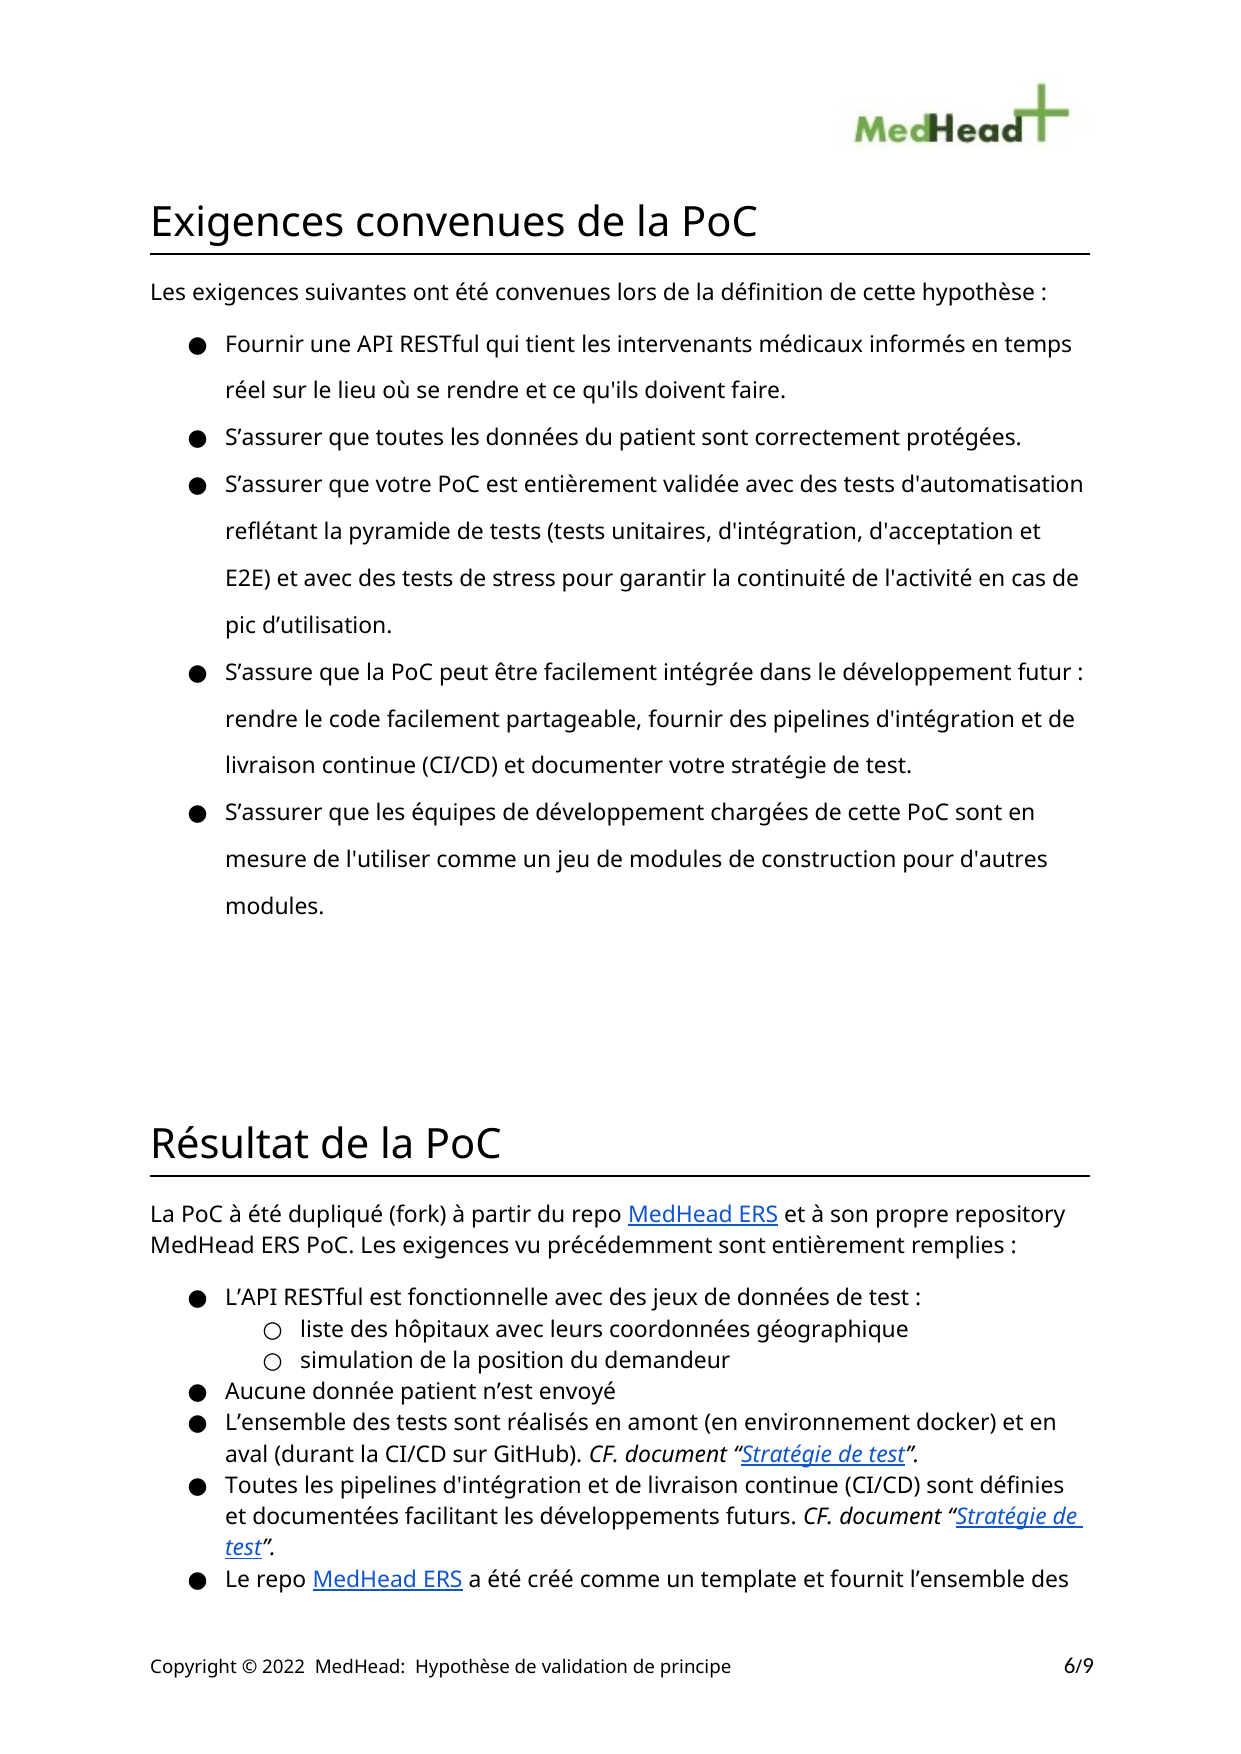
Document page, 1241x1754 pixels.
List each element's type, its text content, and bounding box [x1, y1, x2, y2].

list L’ensemble des tests sont réalisés en amont (en environnement docker) et en aval (durant la CI/CD sur GitHub). CF. document “Stratégie de test”. [187, 1406, 1090, 1469]
subtitle Exigences convenues de la PoC [150, 192, 1090, 253]
subtitle Résultat de la PoC [150, 1114, 1090, 1175]
list Aucune donnée patient n’est envoyé [187, 1375, 1090, 1406]
list Fournir une API RESTful qui tient les intervenants médicaux informés en temps réel sur le lieu où se rendre et ce qu'ils doivent faire. [187, 328, 1090, 406]
text Les exigences suivantes ont été convenues lors de la définition de cette hypothèse : [150, 276, 1090, 307]
picture [834, 75, 1091, 150]
list liste des hôpitaux avec leurs coordonnées géographique [262, 1312, 1090, 1344]
list S’assure que la PoC peut être facilement intégrée dans le développement futur : rendre le code facilement partageable, fournir des pipelines d'intégration et de livraison continue (CI/CD) et documenter votre stratégie de test. [187, 656, 1090, 781]
list simulation de la position du demandeur [262, 1344, 1090, 1375]
text La PoC à été dupliqué (fork) à partir du repo MedHead ERS et à son propre repository MedHead ERS PoC. Les exigences vu précédemment sont entièrement remplies : [150, 1198, 1090, 1260]
list Toutes les pipelines d'intégration et de livraison continue (CI/CD) sont définies et documentées facilitant les développements futurs. CF. document “Stratégie de test”. [187, 1469, 1090, 1562]
list S’assurer que toutes les données du patient sont correctement protégées. [187, 421, 1090, 453]
list L’API RESTful est fonctionnelle avec des jeux de données de test : [187, 1281, 1090, 1312]
list S’assurer que les équipes de développement chargées de cette PoC sont en mesure de l'utiliser comme un jeu de modules de construction pour d'autres modules. [187, 796, 1090, 921]
list S’assurer que votre PoC est entièrement validée avec des tests d'automatisation reflétant la pyramide de tests (tests unitaires, d'intégration, d'acceptation et E2E) et avec des tests de stress pour garantir la continuité de l'activité en cas de pic d’utilisation. [187, 468, 1090, 640]
list Le repo MedHead ERS a été créé comme un template et fournit l’ensemble des [187, 1562, 1090, 1594]
